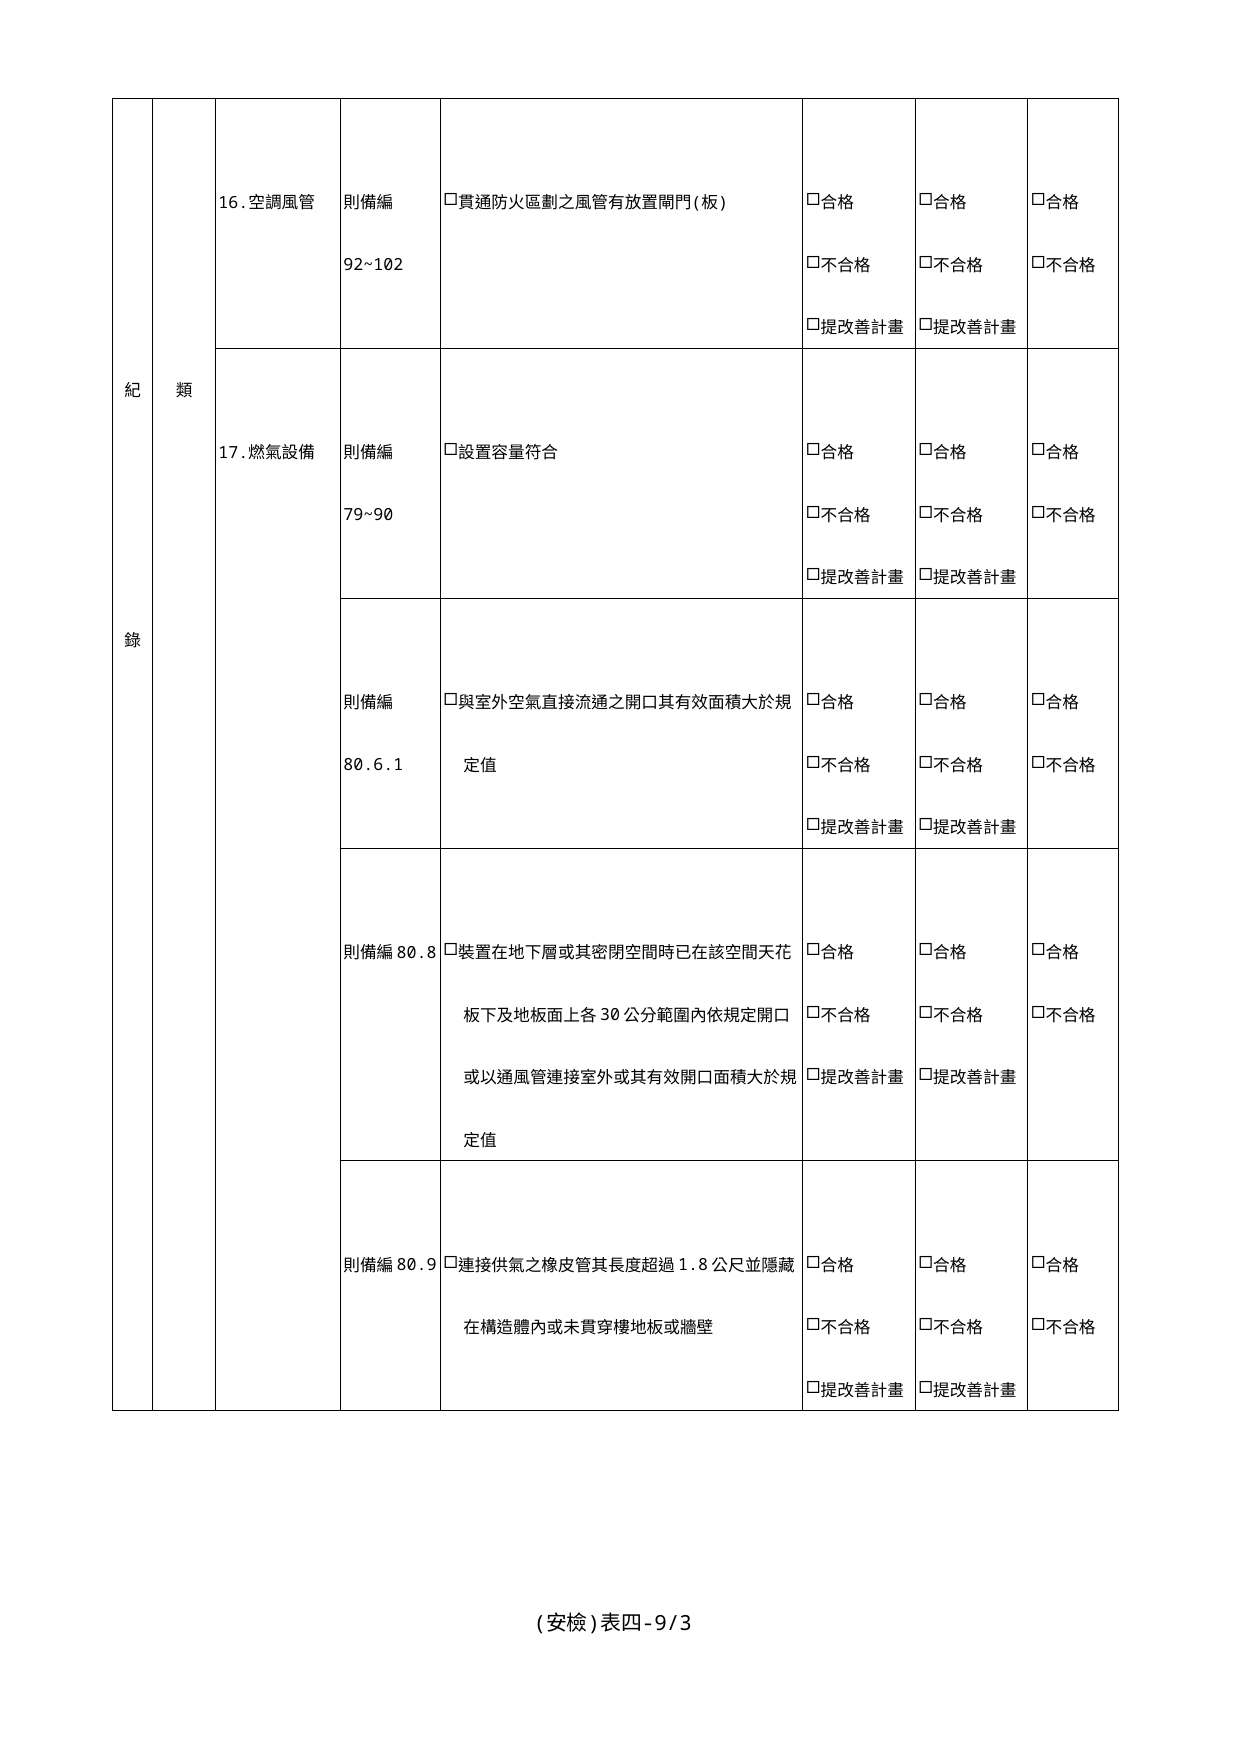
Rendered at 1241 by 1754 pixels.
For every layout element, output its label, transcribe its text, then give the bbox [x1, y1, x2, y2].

table_cell 合格 不合格 [1028, 1161, 1118, 1410]
table_cell 設置容量符合 [441, 349, 802, 597]
table_cell 則備編80.9 [341, 1161, 440, 1410]
table_cell 合格 不合格 [1028, 99, 1118, 347]
table_cell 合格 不合格 提改善計畫 [916, 849, 1027, 1160]
table_cell 貫通防火區劃之風管有放置閘門(板) [441, 99, 802, 347]
table_cell 合格 不合格 [1028, 599, 1118, 847]
table_header 類 [153, 99, 215, 1410]
table_cell 合格 不合格 提改善計畫 [803, 349, 915, 597]
table_cell 則備編92~102 [341, 99, 440, 347]
table_cell 合格 不合格 提改善計畫 [803, 849, 915, 1160]
table_cell 裝置在地下層或其密閉空間時已在該空間天花 板下及地板面上各30公分範圍內依規定開口 或以通風管連接室外或其有效開口面積大於規 定值 [441, 849, 802, 1160]
table_cell 合格 不合格 [1028, 849, 1118, 1160]
table_cell 連接供氣之橡皮管其長度超過1.8公尺並隱藏 在構造體內或未貫穿樓地板或牆壁 [441, 1161, 802, 1410]
table_cell 合格 不合格 [1028, 349, 1118, 597]
table_cell 與室外空氣直接流通之開口其有效面積大於規 定值 [441, 599, 802, 847]
table_cell 合格 不合格 提改善計畫 [916, 1161, 1027, 1410]
table_cell 合格 不合格 提改善計畫 [916, 349, 1027, 597]
table_cell 則備編79~90 [341, 349, 440, 597]
table_cell 則備編80.6.1 [341, 599, 440, 847]
table_cell 合格 不合格 提改善計畫 [916, 599, 1027, 847]
table_cell 合格 不合格 提改善計畫 [803, 99, 915, 347]
table_cell 則備編80.8 [341, 849, 440, 1160]
table_cell 合格 不合格 提改善計畫 [916, 99, 1027, 347]
table_cell 合格 不合格 提改善計畫 [803, 1161, 915, 1410]
table_cell 16.空調風管 [216, 99, 340, 347]
table_cell 合格 不合格 提改善計畫 [803, 599, 915, 847]
table_cell 17.燃氣設備 [216, 349, 340, 1410]
table_header 紀 錄 [113, 99, 152, 1410]
